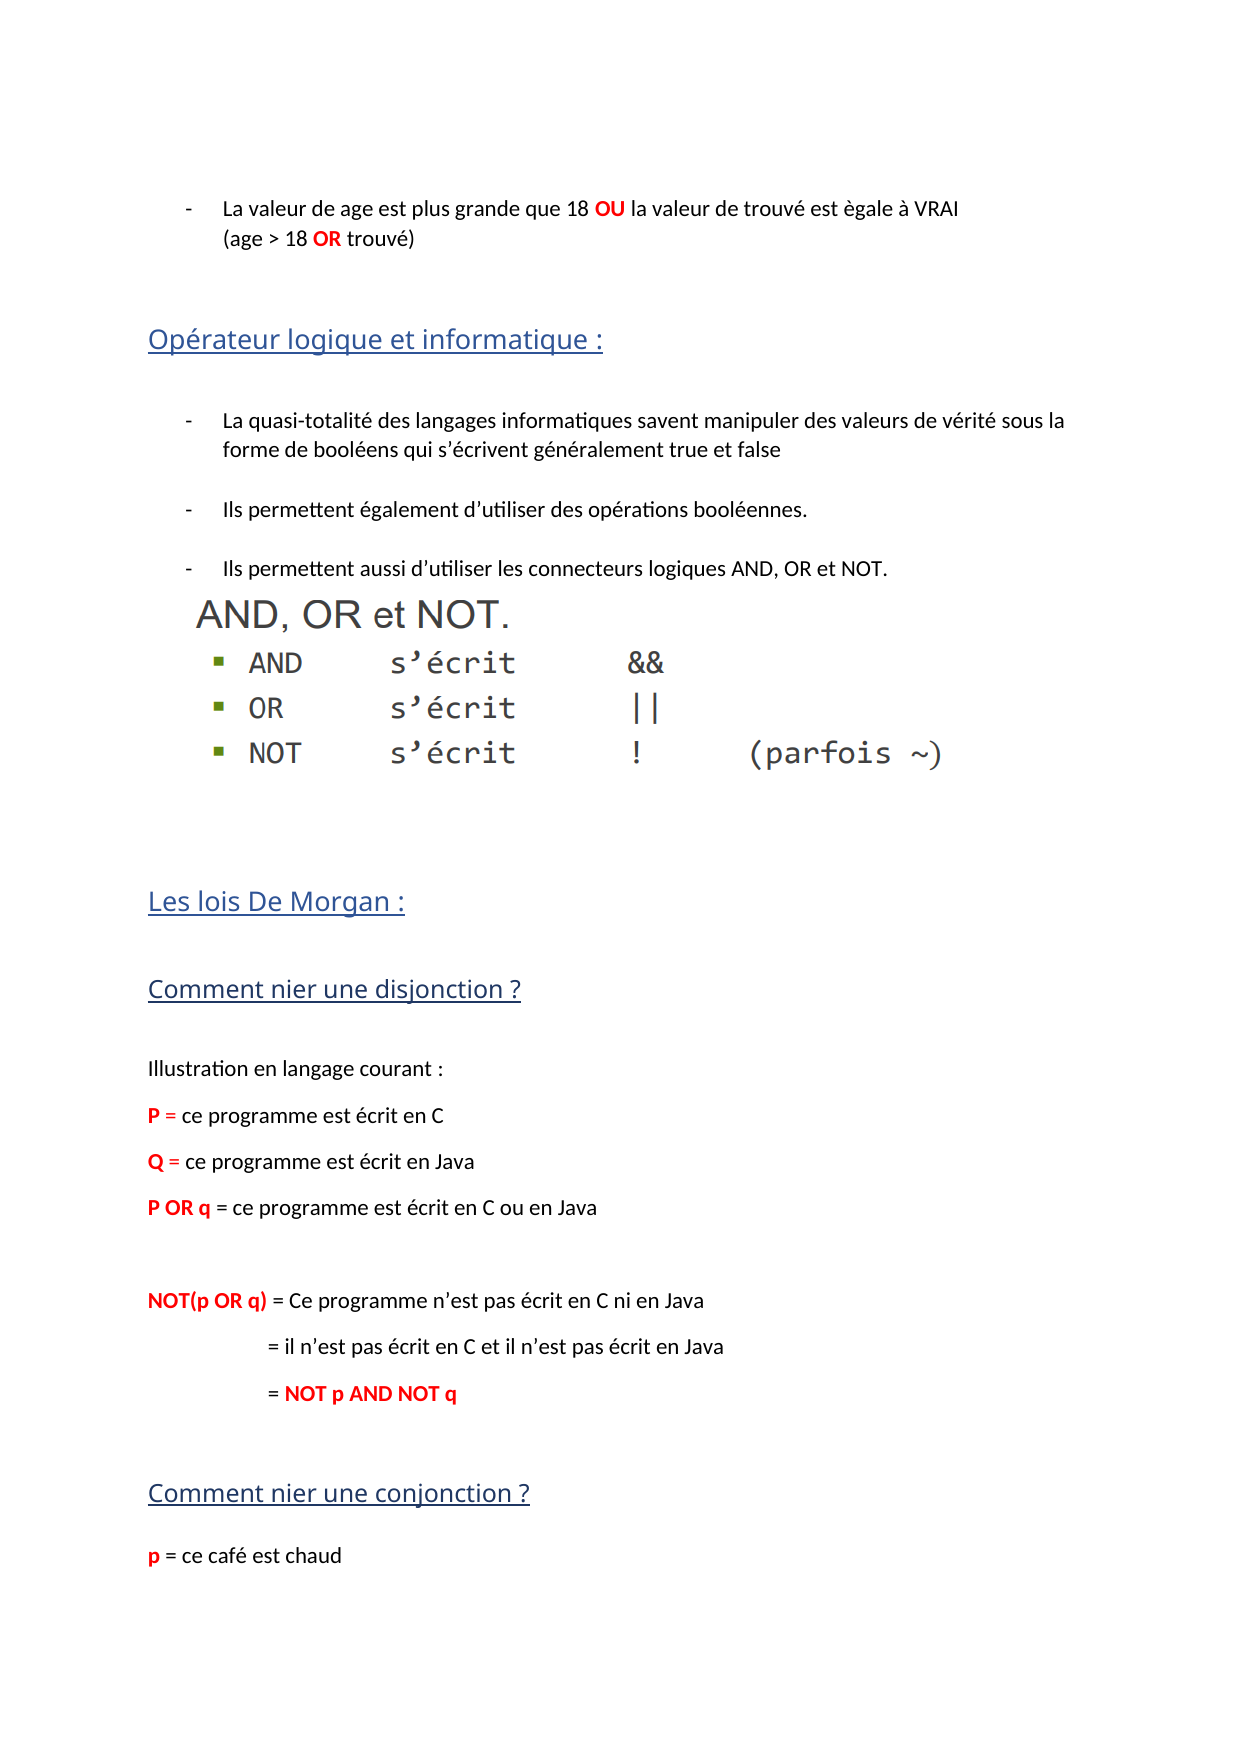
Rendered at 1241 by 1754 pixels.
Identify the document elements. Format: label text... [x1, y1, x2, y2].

subtitle Opérateur logique et informatique : [148, 321, 1093, 357]
list Ils permettent aussi d’utiliser les connecteurs logiques AND, OR et NOT. [185, 554, 1093, 582]
text p = ce café est chaud [148, 1512, 1093, 1569]
text = NOT p AND NOT q [148, 1379, 1093, 1407]
text NOT(p OR q) = Ce programme n’est pas écrit en C ni en Java [148, 1286, 1093, 1314]
list La quasi-totalité des langages informatiques savent manipuler des valeurs de vérité sous la forme de booléens qui s’écrivent généralement true et false [185, 406, 1093, 493]
text = il n’est pas écrit en C et il n’est pas écrit en Java [148, 1332, 1093, 1361]
subtitle Les lois De Morgan : [148, 882, 1093, 919]
subtitle Comment nier une disjonction ? [148, 972, 1093, 1006]
list Ils permettent également d’utiliser des opérations booléennes. [185, 495, 1093, 553]
text Q = ce programme est écrit en Java [148, 1147, 1093, 1175]
text P OR q = ce programme est écrit en C ou en Java [148, 1193, 1093, 1221]
list (age > 18 OR trouvé) [223, 224, 1093, 252]
list La valeur de age est plus grande que 18 OU la valeur de trouvé est ègale à VRAI [185, 194, 1093, 222]
text P = ce programme est écrit en C [148, 1101, 1093, 1129]
text Illustration en langage courant : [148, 1054, 1093, 1082]
subtitle Comment nier une conjonction ? [148, 1476, 1093, 1510]
